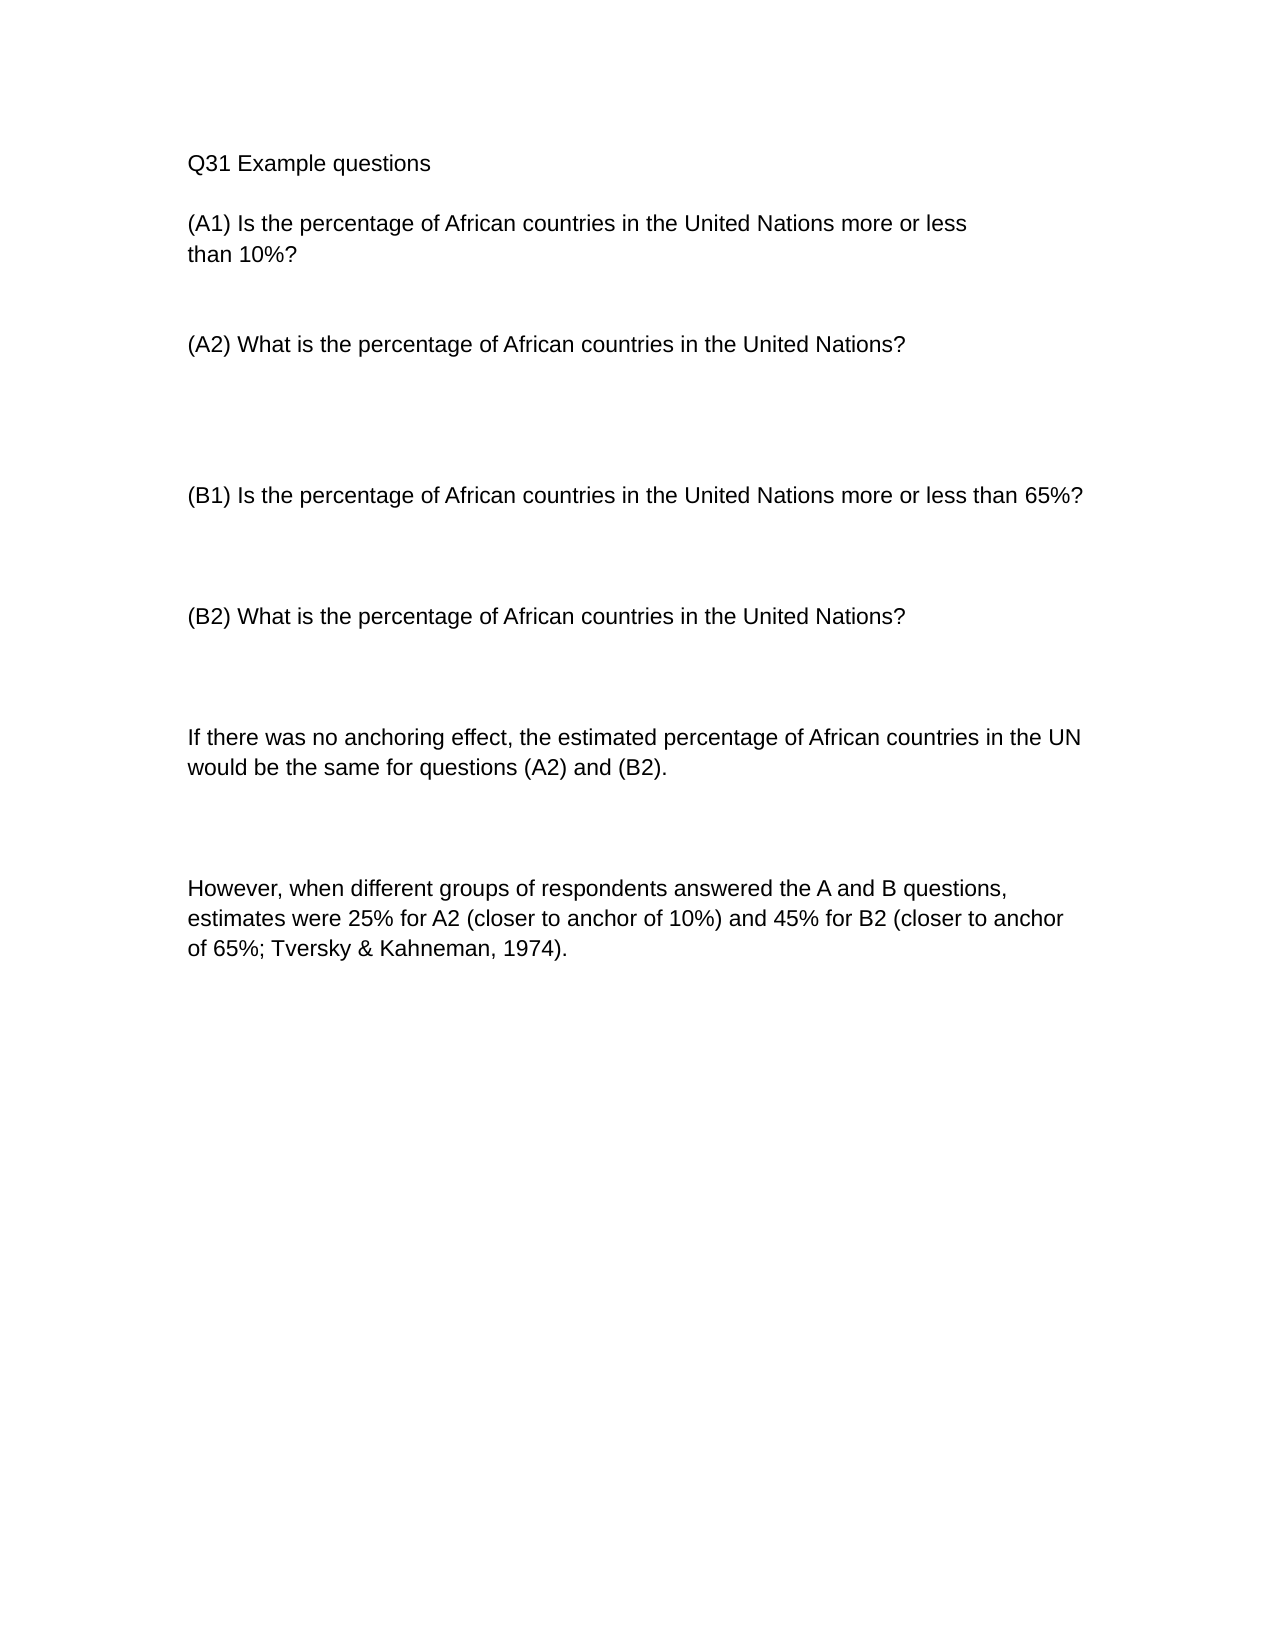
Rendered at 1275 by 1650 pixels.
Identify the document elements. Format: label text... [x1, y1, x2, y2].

text Q31 Example questions (A1) Is the percentage of African countries in the United Nations more or less than 10%? (A2) What is the percentage of African countries in the United Nations? (B1) Is the percentage of African countries in the United Nations more or less than 65%? (B2) What is the percentage of African countries in the United Nations? If there was no anchoring effect, the estimated percentage of African countries in the UN would be the same for questions (A2) and (B2). However, when different groups of respondents answered the A and B questions, estimates were 25% for A2 (closer to anchor of 10%) and 45% for B2 (closer to anchor of 65%; Tversky & Kahneman, 1974). [187, 150, 1087, 1052]
